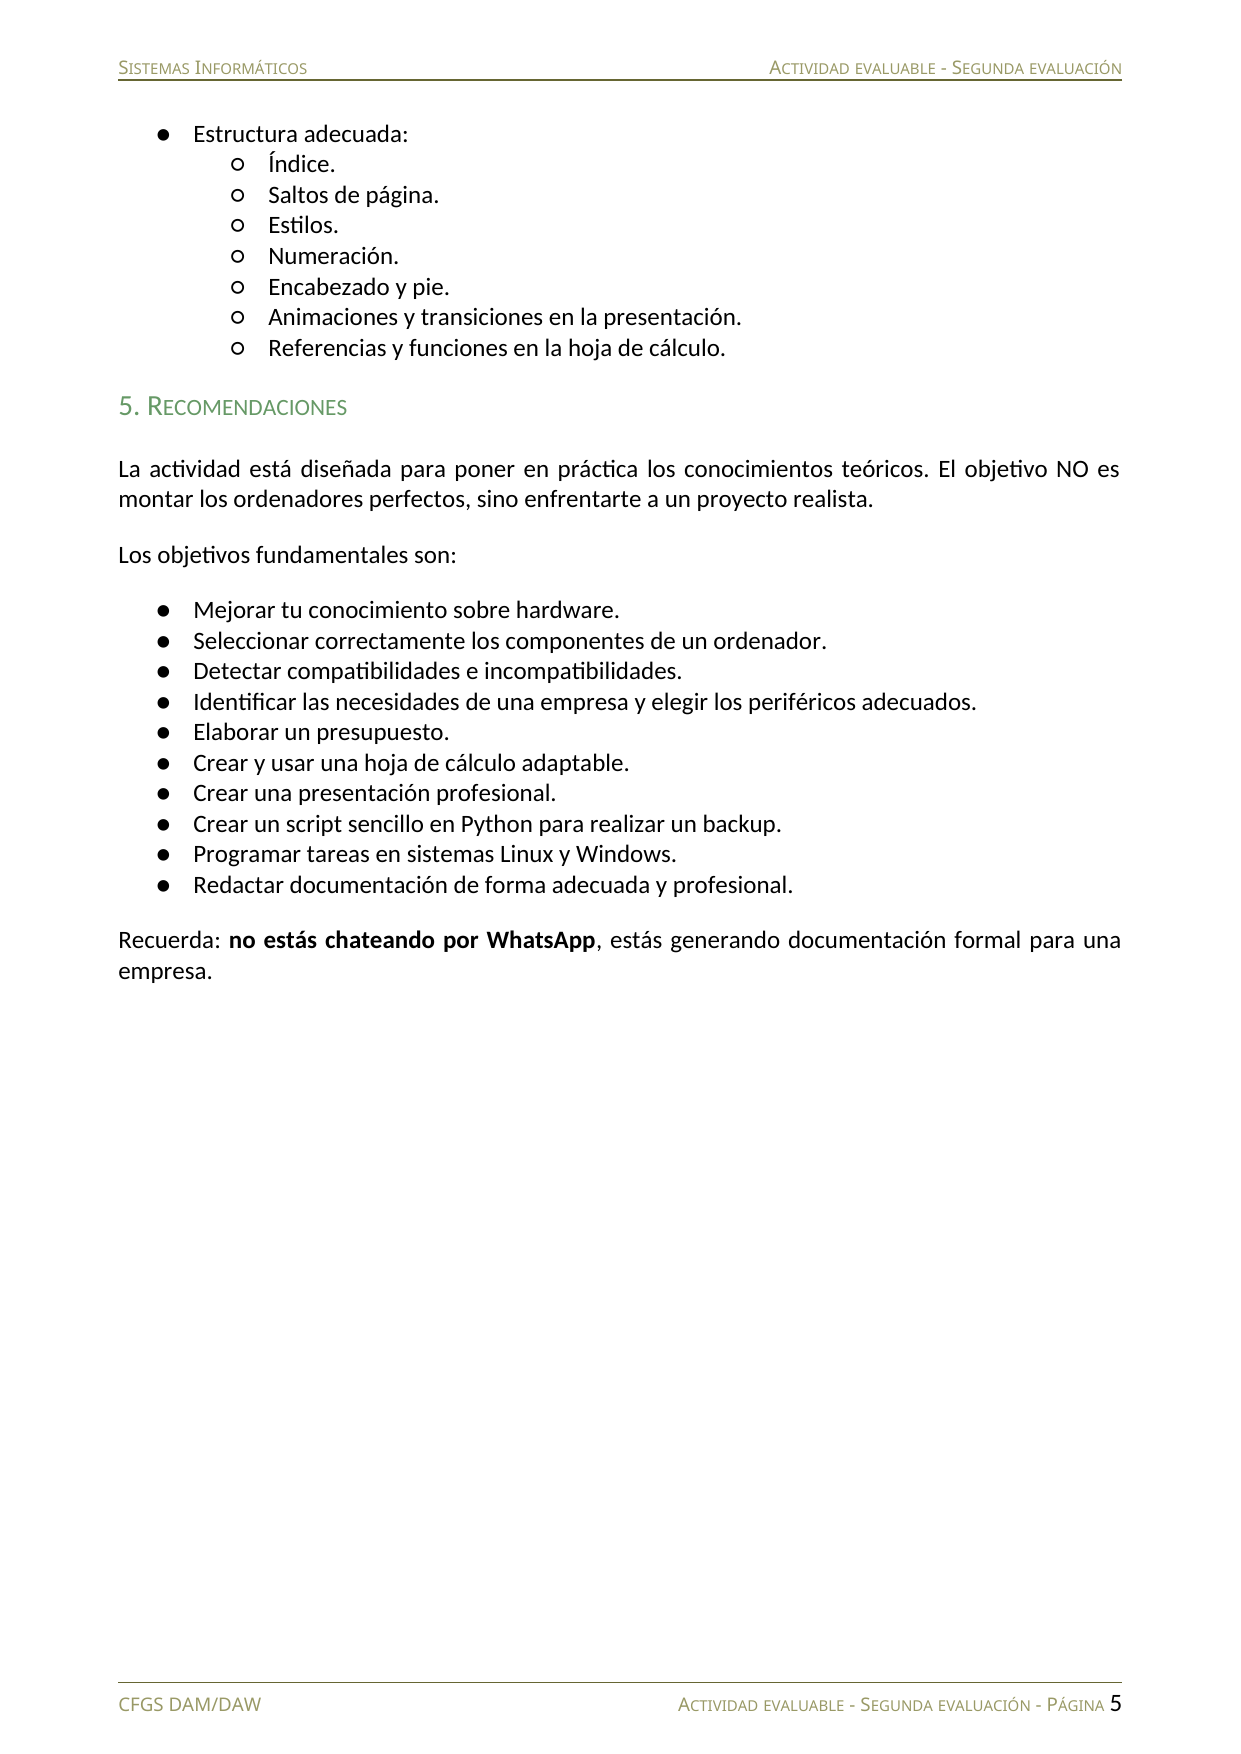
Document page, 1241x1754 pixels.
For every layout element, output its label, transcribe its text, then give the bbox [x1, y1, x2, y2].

list Mejorar tu conocimiento sobre hardware. [156, 594, 1122, 625]
list Estructura adecuada: [156, 118, 1122, 148]
list Elaborar un presupuesto. [156, 717, 1122, 747]
list Estilos. [231, 209, 1122, 240]
text La actividad está diseñada para poner en práctica los conocimientos teóricos. El objetivo NO es montar los ordenadores perfectos, sino enfrentarte a un proyecto realista. [118, 453, 1122, 514]
list Detectar compatibilidades e incompatibilidades. [156, 656, 1122, 686]
list Numeración. [231, 240, 1122, 271]
list Animaciones y transiciones en la presentación. [231, 301, 1122, 332]
list Seleccionar correctamente los componentes de un ordenador. [156, 625, 1122, 656]
text Los objetivos fundamentales son: [118, 539, 1122, 569]
text Recuerda: no estás chateando por WhatsApp, estás generando documentación formal para una empresa. [118, 925, 1122, 986]
list Identificar las necesidades de una empresa y elegir los periféricos adecuados. [156, 686, 1122, 717]
list Encabezado y pie. [231, 271, 1122, 301]
list Programar tareas en sistemas Linux y Windows. [156, 839, 1122, 869]
list Crear un script sencillo en Python para realizar un backup. [156, 808, 1122, 839]
subtitle 5. Recomendaciones [118, 387, 1122, 423]
list Índice. [231, 148, 1122, 179]
list Crear una presentación profesional. [156, 778, 1122, 808]
list Saltos de página. [231, 179, 1122, 209]
list Redactar documentación de forma adecuada y profesional. [156, 869, 1122, 900]
list Crear y usar una hoja de cálculo adaptable. [156, 747, 1122, 778]
list Referencias y funciones en la hoja de cálculo. [231, 332, 1122, 362]
